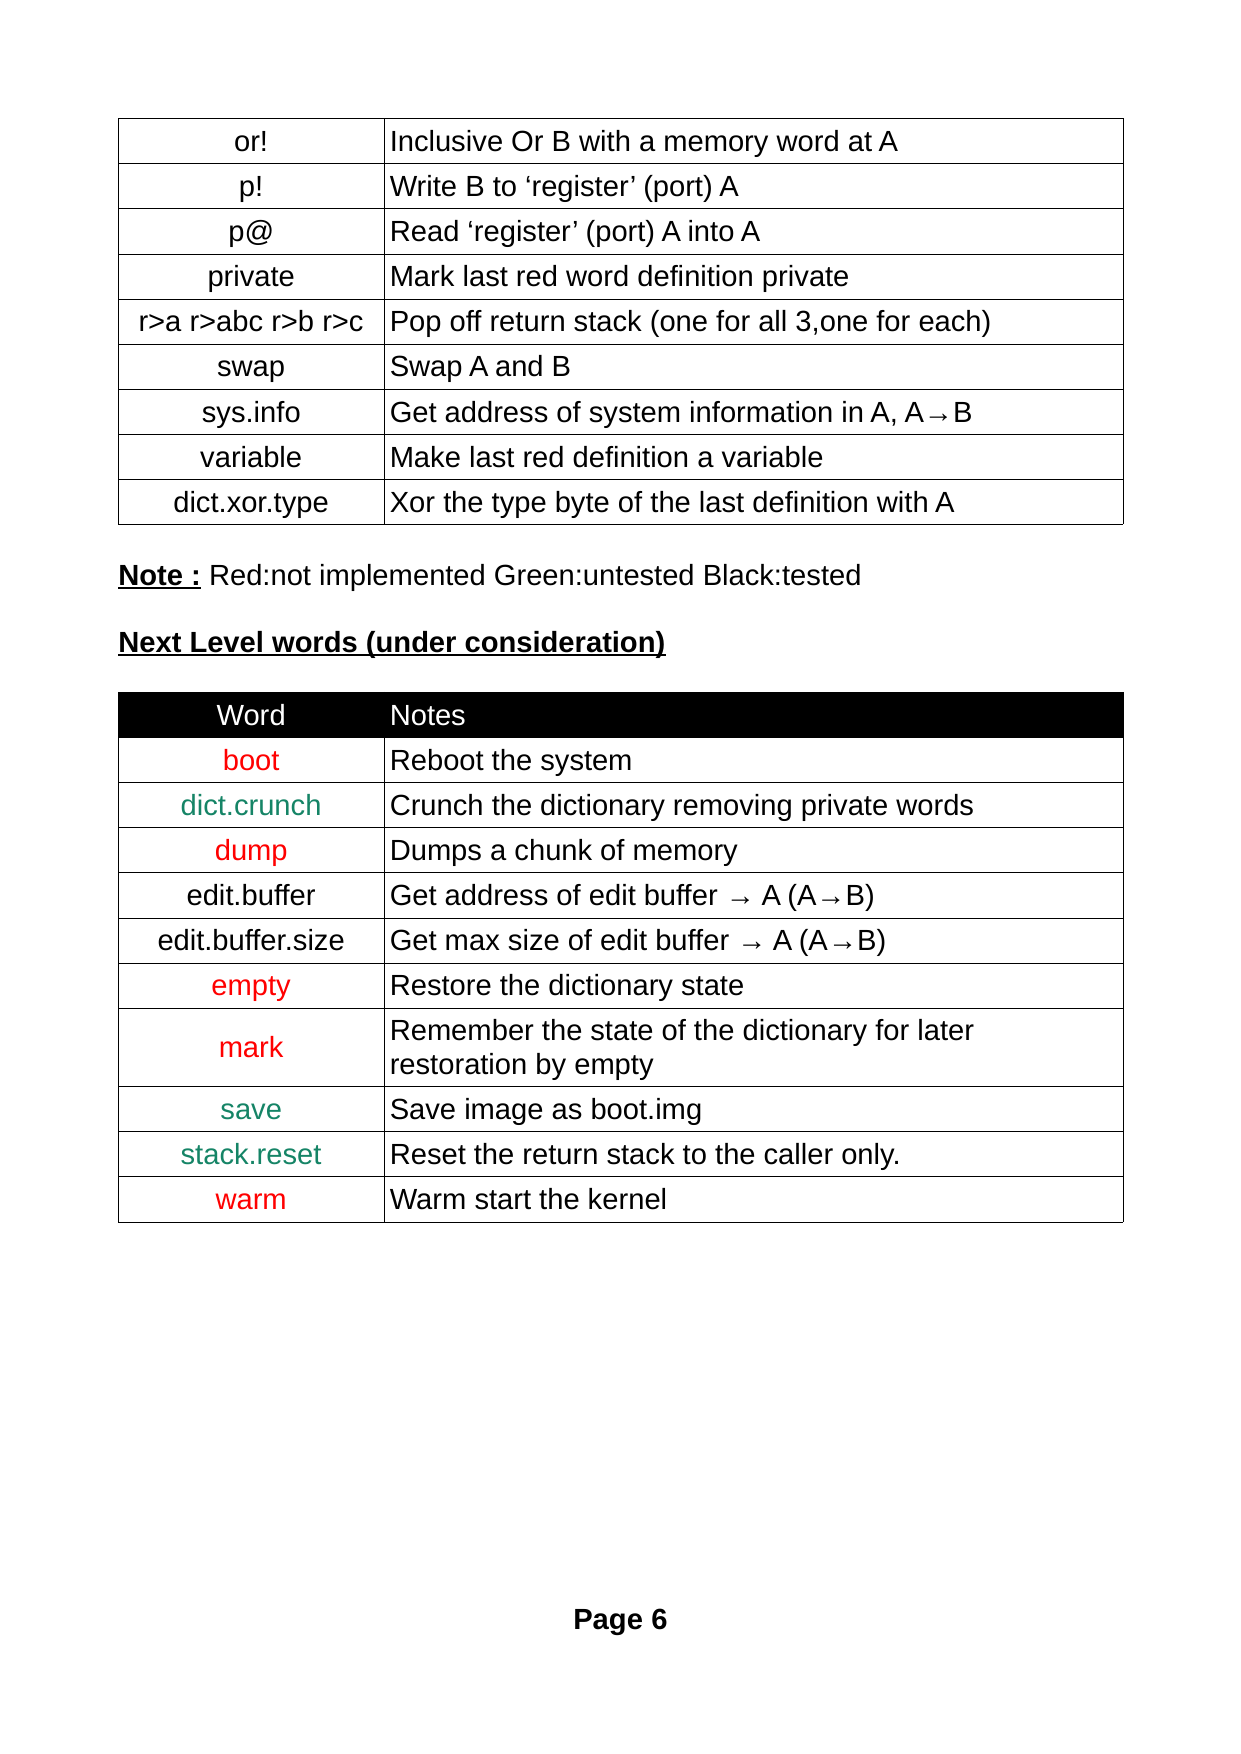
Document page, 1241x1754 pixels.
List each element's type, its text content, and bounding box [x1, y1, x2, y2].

table_cell edit.buffer.size [119, 919, 384, 962]
table_cell private [119, 255, 384, 298]
table_cell boot [119, 738, 384, 782]
table_cell Read ‘register’ (port) A into A [385, 209, 1123, 253]
table_cell Xor the type byte of the last definition with A [385, 480, 1123, 524]
table_cell Inclusive Or B with a memory word at A [385, 119, 1123, 163]
table_cell Save image as boot.img [385, 1087, 1123, 1131]
table_cell Make last red definition a variable [385, 435, 1123, 479]
text Next Level words (under consideration) [118, 625, 1122, 658]
table_cell Get max size of edit buffer → A (A→B) [385, 919, 1123, 962]
table_cell p! [119, 164, 384, 208]
table_cell Restore the dictionary state [385, 964, 1123, 1008]
table_cell Pop off return stack (one for all 3,one for each) [385, 300, 1123, 344]
table_cell variable [119, 435, 384, 479]
table_cell dict.xor.type [119, 480, 384, 524]
table_cell edit.buffer [119, 873, 384, 917]
table_cell Remember the state of the dictionary for later restoration by empty [385, 1009, 1123, 1086]
table_cell stack.reset [119, 1132, 384, 1176]
table_cell dict.crunch [119, 783, 384, 827]
table_cell Swap A and B [385, 345, 1123, 389]
table_cell dump [119, 828, 384, 872]
table_cell empty [119, 964, 384, 1008]
table_cell r>a r>abc r>b r>c [119, 300, 384, 344]
table_cell or! [119, 119, 384, 163]
table_cell Reset the return stack to the caller only. [385, 1132, 1123, 1176]
table_cell Get address of system information in A, A→B [385, 390, 1123, 434]
table_header Word [119, 693, 384, 737]
table_cell Crunch the dictionary removing private words [385, 783, 1123, 827]
table_cell sys.info [119, 390, 384, 434]
table_cell warm [119, 1177, 384, 1222]
table_cell Mark last red word definition private [385, 255, 1123, 298]
table_cell Reboot the system [385, 738, 1123, 782]
table_cell p@ [119, 209, 384, 253]
table_cell Dumps a chunk of memory [385, 828, 1123, 872]
text Note : Red:not implemented Green:untested Black:tested [118, 558, 1122, 591]
table_cell mark [119, 1009, 384, 1086]
table_cell Write B to ‘register’ (port) A [385, 164, 1123, 208]
table_cell Get address of edit buffer → A (A→B) [385, 873, 1123, 917]
table_cell Warm start the kernel [385, 1177, 1123, 1222]
table_cell save [119, 1087, 384, 1131]
table_cell swap [119, 345, 384, 389]
table_header Notes [385, 693, 1123, 737]
